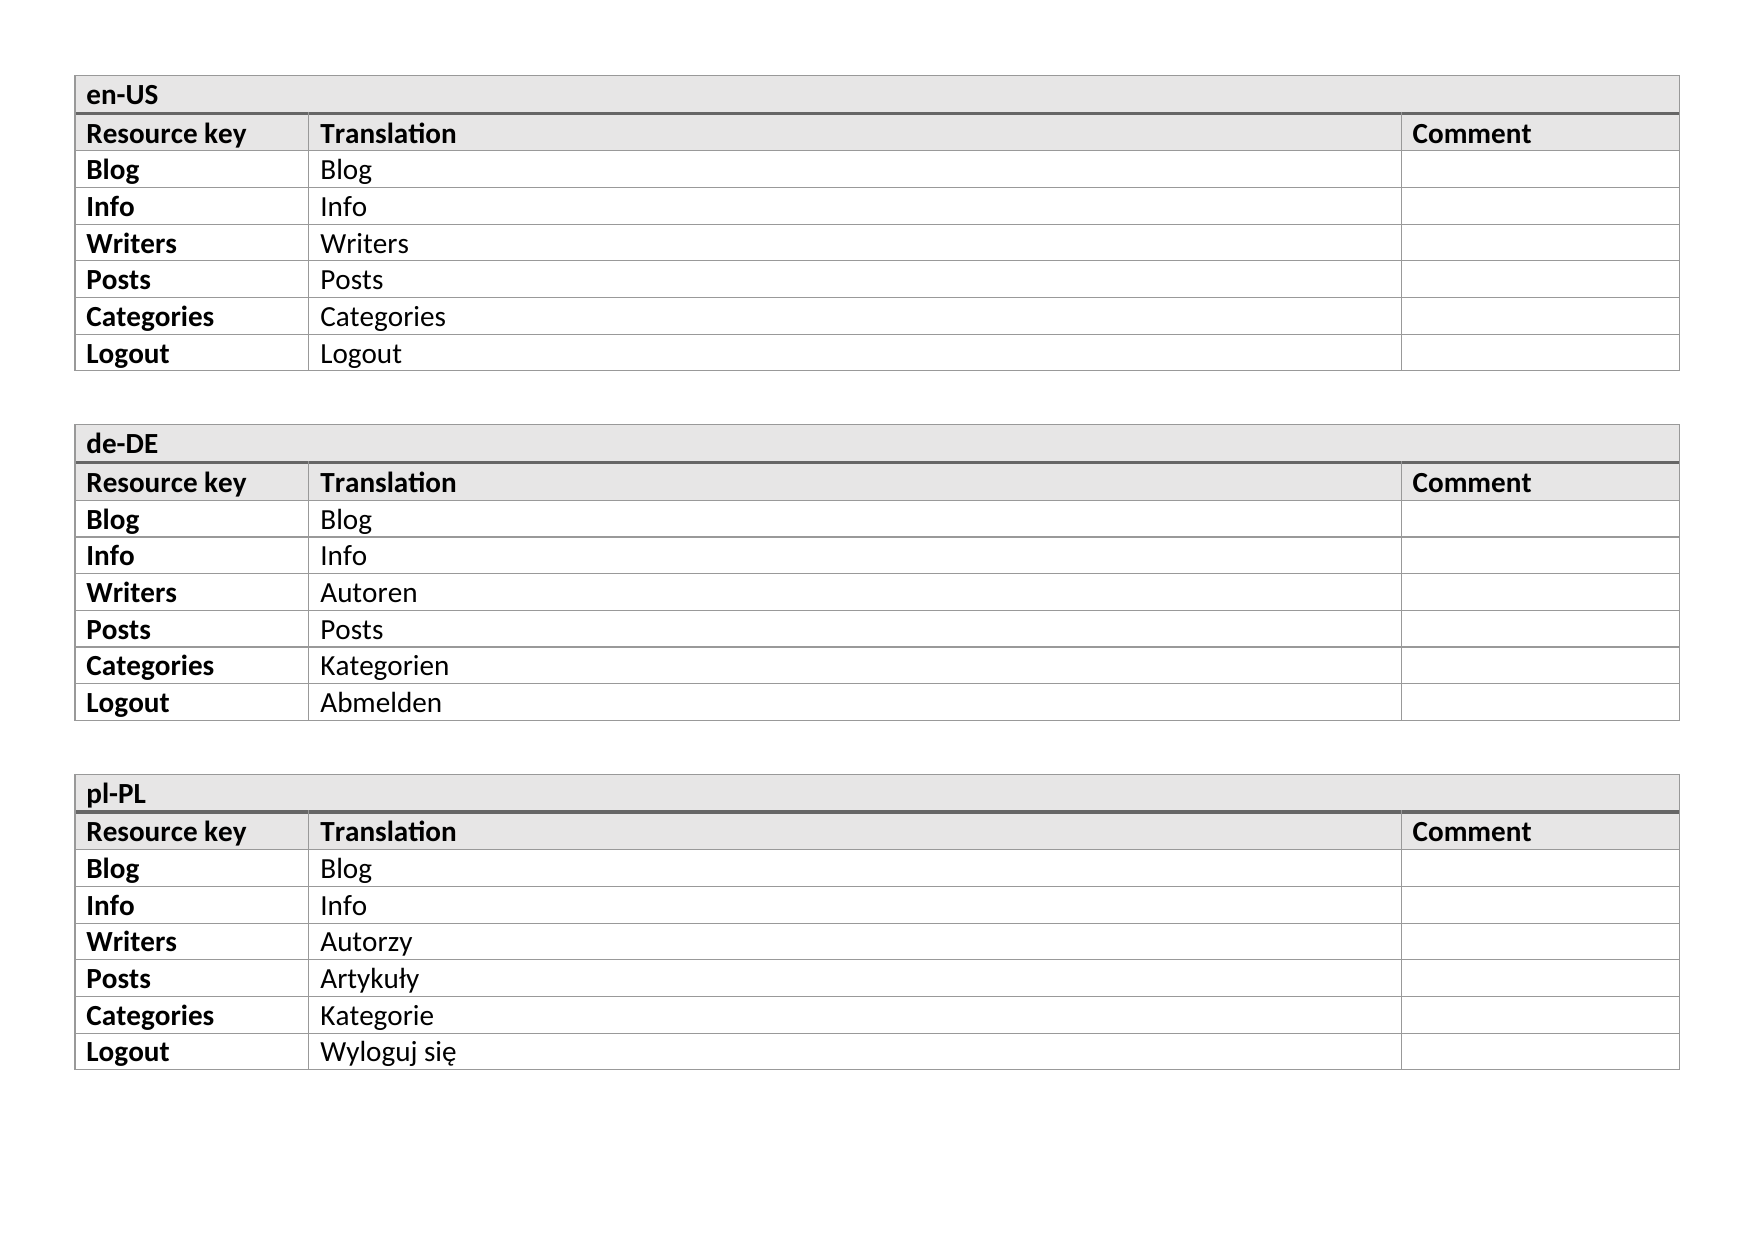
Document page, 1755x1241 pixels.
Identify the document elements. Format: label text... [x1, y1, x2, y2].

table_cell [1402, 151, 1679, 187]
table_cell Kategorie [309, 997, 1401, 1032]
table_cell Blog [309, 501, 1401, 536]
table_cell [1402, 960, 1679, 996]
table_cell Resource key [76, 814, 308, 849]
table_cell Logout [309, 335, 1401, 370]
table_cell Wyloguj się [309, 1034, 1401, 1069]
table_cell [1402, 298, 1679, 334]
table_cell [1402, 887, 1679, 922]
table_cell Blog [76, 501, 308, 536]
table_cell Writers [76, 225, 308, 260]
table_cell Kategorien [309, 648, 1401, 683]
table_cell Resource key [76, 464, 308, 500]
table_header en-US [76, 76, 1679, 112]
table_cell Autorzy [309, 924, 1401, 959]
table_cell Logout [76, 1034, 308, 1069]
table_cell Categories [76, 997, 308, 1032]
table_cell Info [309, 188, 1401, 224]
table_cell Writers [76, 574, 308, 610]
table_cell Info [76, 188, 308, 224]
table_cell Posts [76, 960, 308, 996]
table_cell Posts [76, 611, 308, 646]
table_header pl-PL [76, 775, 1679, 810]
table_cell Info [76, 538, 308, 573]
table_cell Comment [1402, 115, 1679, 150]
table_cell [1402, 684, 1679, 720]
table_cell Writers [76, 924, 308, 959]
table_cell Info [309, 538, 1401, 573]
table_cell Translation [309, 464, 1401, 500]
table_cell Translation [309, 115, 1401, 150]
table_cell Posts [309, 611, 1401, 646]
table_cell Blog [309, 151, 1401, 187]
table_cell Blog [309, 850, 1401, 886]
table_cell [1402, 335, 1679, 370]
table_cell [1402, 648, 1679, 683]
table_cell Posts [76, 261, 308, 297]
table_cell Comment [1402, 464, 1679, 500]
table_cell Blog [76, 151, 308, 187]
table_cell [1402, 225, 1679, 260]
table_cell Comment [1402, 814, 1679, 849]
table_cell [1402, 997, 1679, 1032]
table_cell Translation [309, 814, 1401, 849]
table_cell Logout [76, 684, 308, 720]
table_header de-DE [76, 425, 1679, 461]
table_cell [1402, 850, 1679, 886]
table_cell Categories [76, 298, 308, 334]
table_cell Posts [309, 261, 1401, 297]
table_cell [1402, 574, 1679, 610]
table_cell Logout [76, 335, 308, 370]
table_cell [1402, 261, 1679, 297]
table_cell Categories [76, 648, 308, 683]
table_cell [1402, 1034, 1679, 1069]
table_cell Autoren [309, 574, 1401, 610]
table_cell [1402, 611, 1679, 646]
table_cell Writers [309, 225, 1401, 260]
table_cell Artykuły [309, 960, 1401, 996]
table_cell Categories [309, 298, 1401, 334]
table_cell Resource key [76, 115, 308, 150]
table_cell Blog [76, 850, 308, 886]
table_cell [1402, 501, 1679, 536]
table_cell Info [76, 887, 308, 922]
table_cell [1402, 188, 1679, 224]
table_cell Abmelden [309, 684, 1401, 720]
table_cell [1402, 924, 1679, 959]
table_cell Info [309, 887, 1401, 922]
table_cell [1402, 538, 1679, 573]
